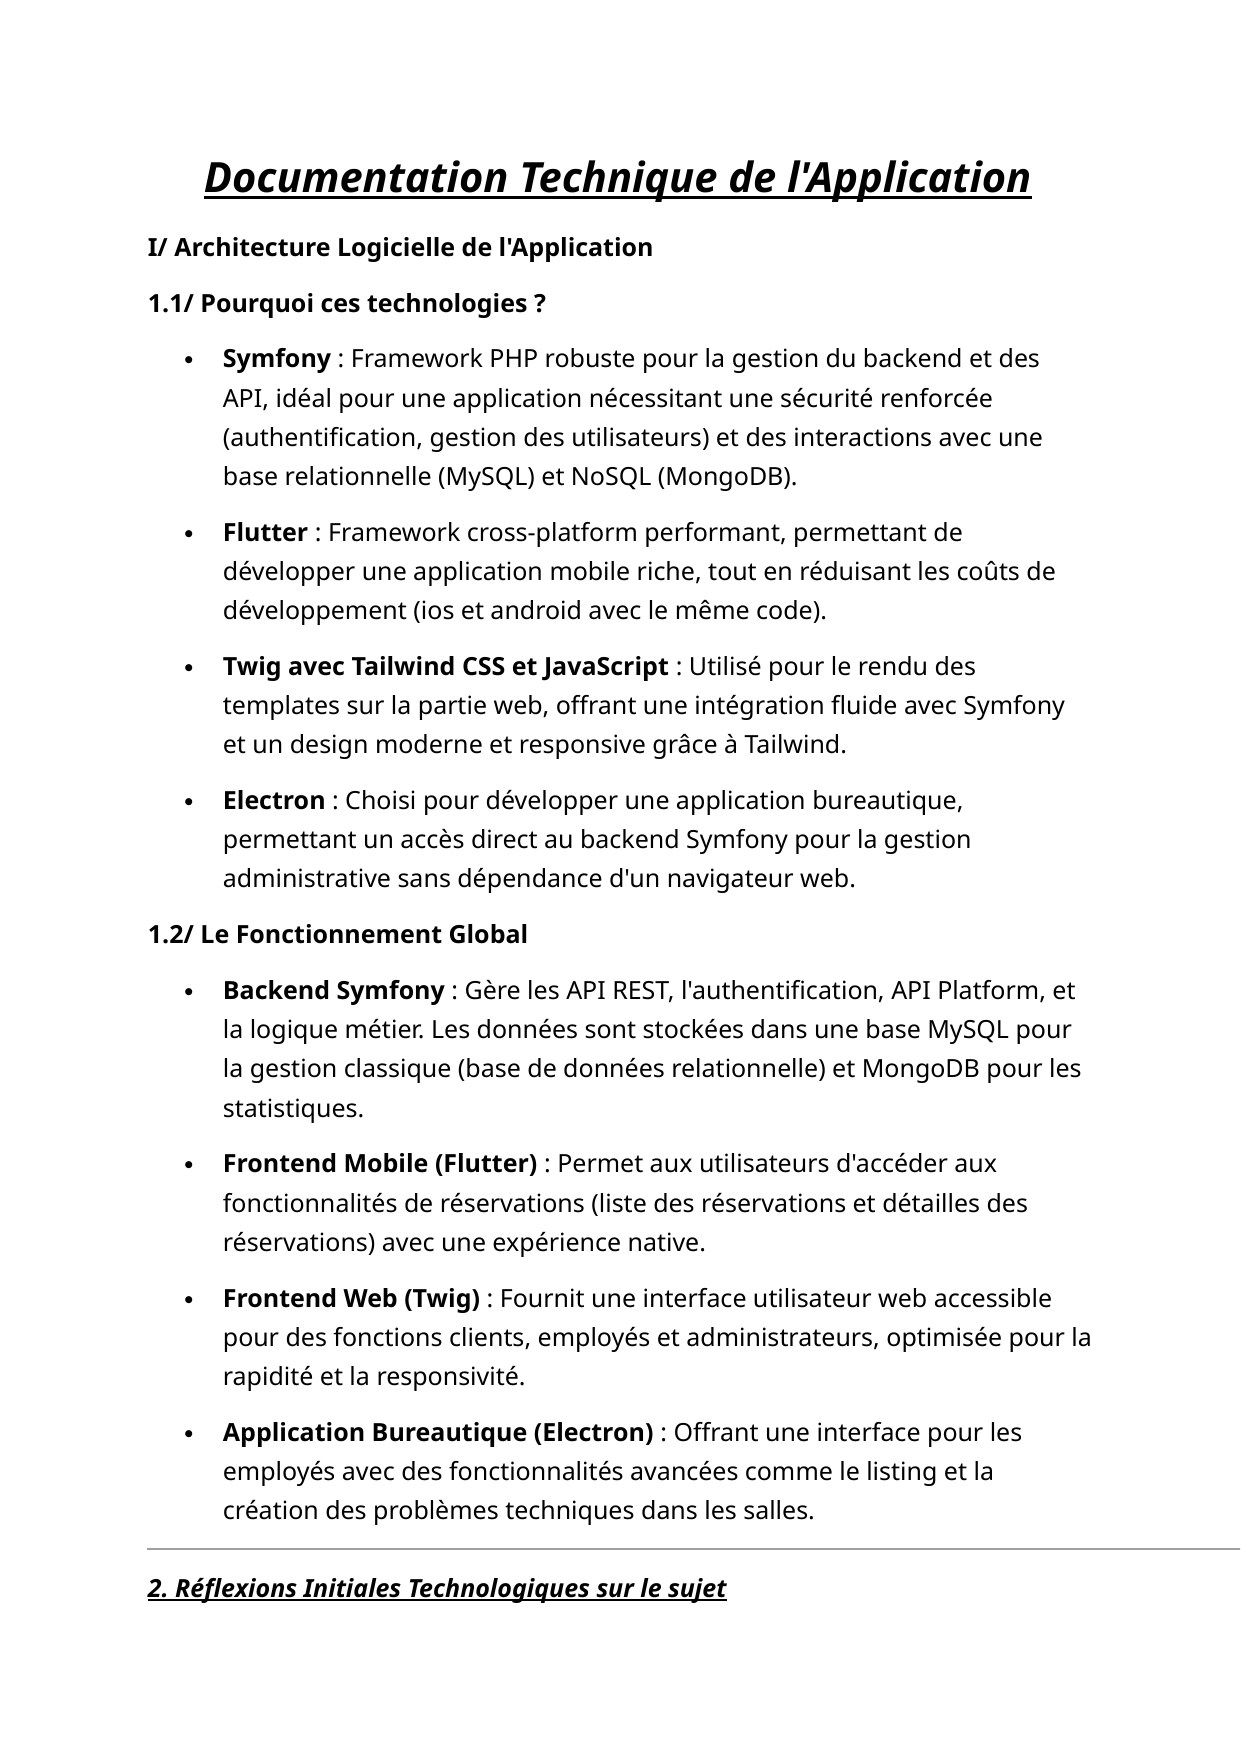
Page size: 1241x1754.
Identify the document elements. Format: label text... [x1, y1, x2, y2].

list Symfony : Framework PHP robuste pour la gestion du backend et des API, idéal pour une application nécessitant une sécurité renforcée (authentification, gestion des utilisateurs) et des interactions avec une base relationnelle (MySQL) et NoSQL (MongoDB). [185, 341, 1093, 493]
text Documentation Technique de l'Application [148, 148, 1093, 204]
text 1.2/ Le Fonctionnement Global [148, 917, 1093, 951]
list Application Bureautique (Electron) : Offrant une interface pour les employés avec des fonctionnalités avancées comme le listing et la création des problèmes techniques dans les salles. [185, 1414, 1093, 1527]
list Twig avec Tailwind CSS et JavaScript : Utilisé pour le rendu des templates sur la partie web, offrant une intégration fluide avec Symfony et un design moderne et responsive grâce à Tailwind. [185, 649, 1093, 761]
text 1.1/ Pourquoi ces technologies ? [148, 285, 1093, 319]
list Electron : Choisi pour développer une application bureautique, permettant un accès direct au backend Symfony pour la gestion administrative sans dépendance d'un navigateur web. [185, 783, 1093, 895]
list Backend Symfony : Gère les API REST, l'authentification, API Platform, et la logique métier. Les données sont stockées dans une base MySQL pour la gestion classique (base de données relationnelle) et MongoDB pour les statistiques. [185, 973, 1093, 1124]
list Frontend Web (Twig) : Fournit une interface utilisateur web accessible pour des fonctions clients, employés et administrateurs, optimisée pour la rapidité et la responsivité. [185, 1280, 1093, 1393]
list Frontend Mobile (Flutter) : Permet aux utilisateurs d'accéder aux fonctionnalités de réservations (liste des réservations et détailles des réservations) avec une expérience native. [185, 1146, 1093, 1258]
text 2. Réflexions Initiales Technologiques sur le sujet [148, 1571, 1093, 1605]
list Flutter : Framework cross-platform performant, permettant de développer une application mobile riche, tout en réduisant les coûts de développement (ios et android avec le même code). [185, 514, 1093, 627]
text I/ Architecture Logicielle de l'Application [148, 229, 1093, 263]
